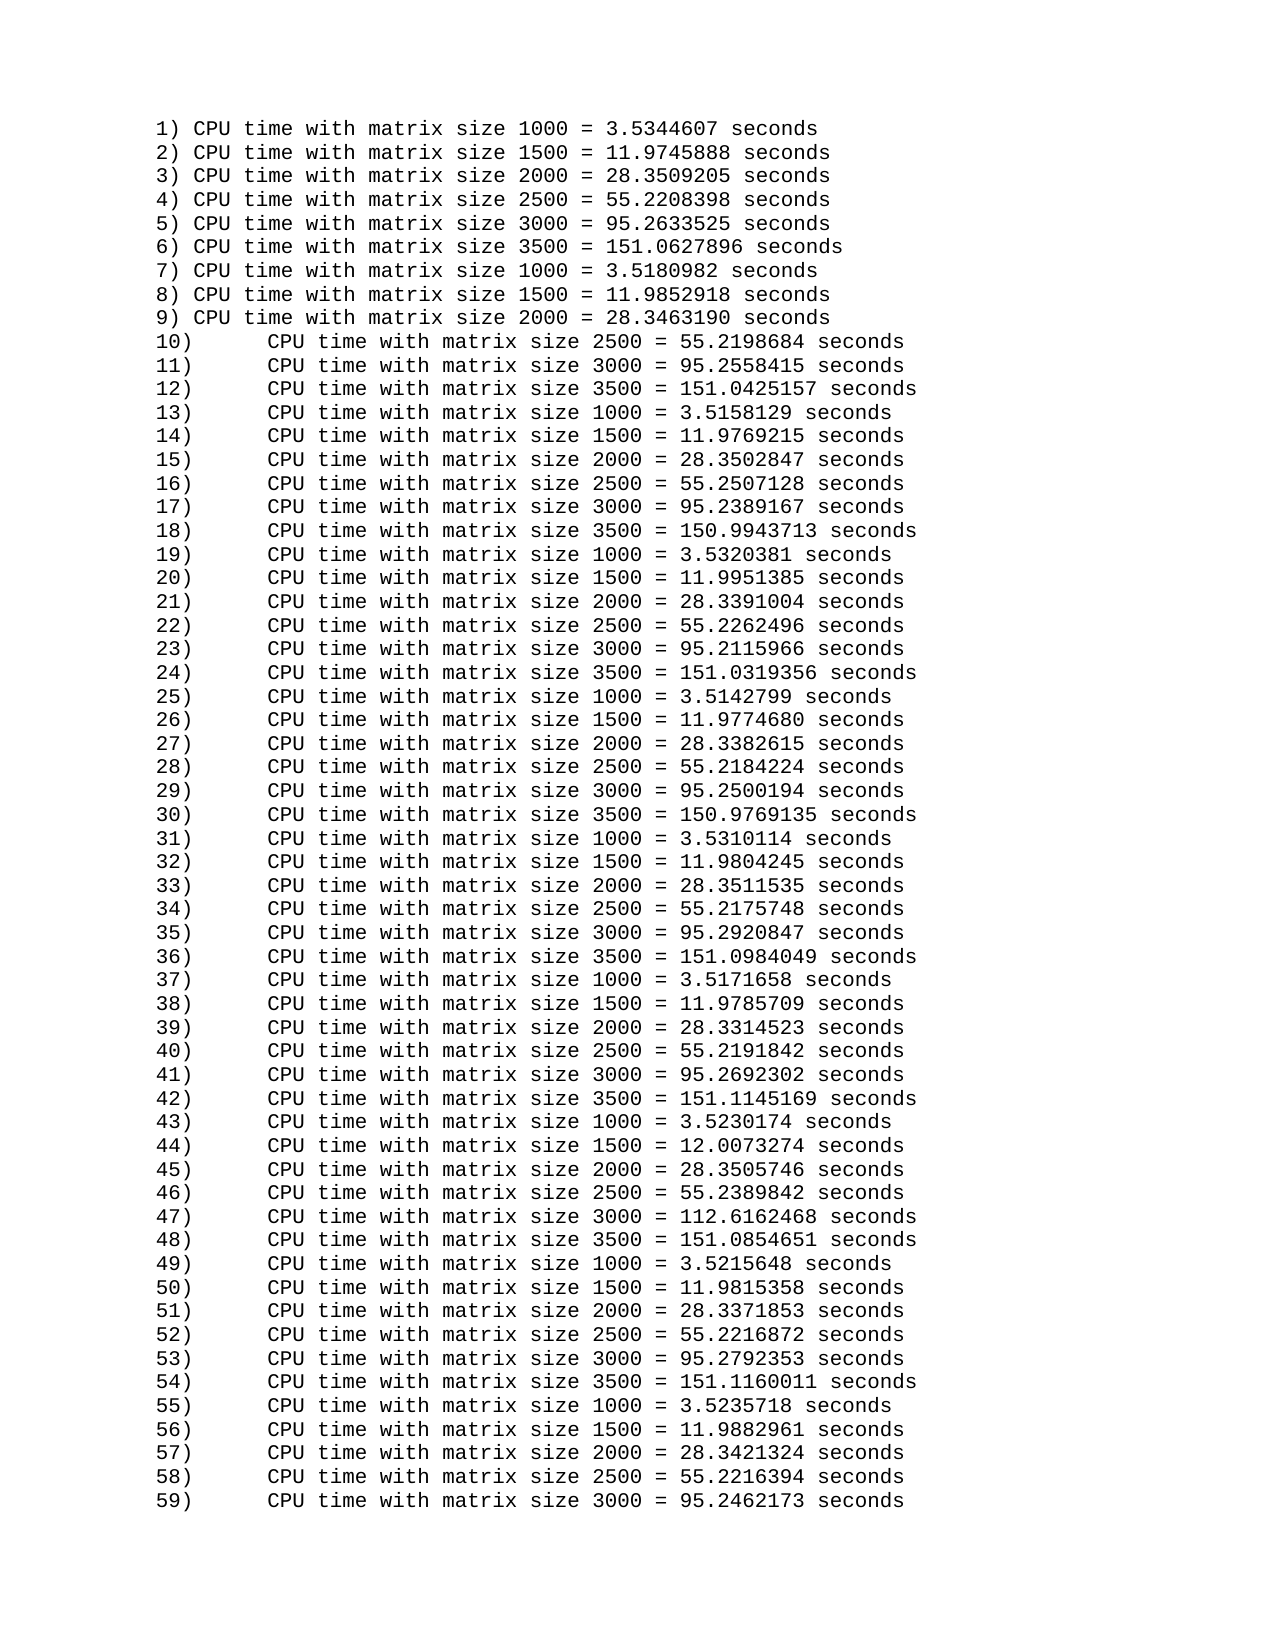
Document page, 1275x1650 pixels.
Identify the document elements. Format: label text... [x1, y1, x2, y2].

list CPU time with matrix size 2500 = 55.2507128 seconds [156, 473, 1157, 496]
list CPU time with matrix size 1000 = 3.5171658 seconds [156, 969, 1157, 993]
list CPU time with matrix size 3500 = 151.0425157 seconds [156, 378, 1157, 402]
list CPU time with matrix size 1000 = 3.5180982 seconds [156, 260, 1157, 284]
list CPU time with matrix size 3500 = 150.9943713 seconds [156, 520, 1157, 544]
list CPU time with matrix size 3000 = 95.2389167 seconds [156, 496, 1157, 520]
list CPU time with matrix size 2000 = 28.3421324 seconds [156, 1442, 1157, 1466]
list CPU time with matrix size 3000 = 95.2115966 seconds [156, 638, 1157, 662]
list CPU time with matrix size 1500 = 11.9951385 seconds [156, 567, 1157, 591]
list CPU time with matrix size 2500 = 55.2191842 seconds [156, 1040, 1157, 1064]
list CPU time with matrix size 1500 = 11.9882961 seconds [156, 1419, 1157, 1442]
list CPU time with matrix size 2000 = 28.3391004 seconds [156, 591, 1157, 615]
list CPU time with matrix size 2000 = 28.3511535 seconds [156, 875, 1157, 898]
list CPU time with matrix size 2500 = 55.2262496 seconds [156, 615, 1157, 638]
list CPU time with matrix size 2500 = 55.2184224 seconds [156, 757, 1157, 780]
list CPU time with matrix size 1500 = 11.9774680 seconds [156, 709, 1157, 733]
list CPU time with matrix size 3500 = 151.0854651 seconds [156, 1229, 1157, 1253]
list CPU time with matrix size 1500 = 11.9815358 seconds [156, 1277, 1157, 1300]
list CPU time with matrix size 1000 = 3.5320381 seconds [156, 544, 1157, 567]
list CPU time with matrix size 2000 = 28.3505746 seconds [156, 1158, 1157, 1182]
list CPU time with matrix size 2500 = 55.2389842 seconds [156, 1182, 1157, 1206]
list CPU time with matrix size 2000 = 28.3502847 seconds [156, 449, 1157, 473]
list CPU time with matrix size 3000 = 95.2633525 seconds [156, 213, 1157, 236]
list CPU time with matrix size 3500 = 151.1145169 seconds [156, 1088, 1157, 1111]
list CPU time with matrix size 3000 = 95.2692302 seconds [156, 1064, 1157, 1088]
list CPU time with matrix size 1000 = 3.5344607 seconds [156, 118, 1157, 142]
list CPU time with matrix size 1000 = 3.5158129 seconds [156, 402, 1157, 426]
list CPU time with matrix size 1500 = 11.9785709 seconds [156, 993, 1157, 1017]
list CPU time with matrix size 2500 = 55.2208398 seconds [156, 189, 1157, 213]
list CPU time with matrix size 2000 = 28.3314523 seconds [156, 1017, 1157, 1040]
list CPU time with matrix size 1500 = 11.9745888 seconds [156, 142, 1157, 165]
list CPU time with matrix size 2000 = 28.3382615 seconds [156, 733, 1157, 757]
list CPU time with matrix size 2000 = 28.3509205 seconds [156, 165, 1157, 189]
list CPU time with matrix size 1500 = 11.9769215 seconds [156, 426, 1157, 449]
list CPU time with matrix size 1000 = 3.5310114 seconds [156, 827, 1157, 851]
list CPU time with matrix size 2000 = 28.3371853 seconds [156, 1300, 1157, 1324]
list CPU time with matrix size 2500 = 55.2216394 seconds [156, 1466, 1157, 1489]
list CPU time with matrix size 3500 = 151.0984049 seconds [156, 946, 1157, 969]
list CPU time with matrix size 1000 = 3.5215648 seconds [156, 1253, 1157, 1277]
list CPU time with matrix size 3000 = 95.2500194 seconds [156, 780, 1157, 804]
list CPU time with matrix size 1500 = 11.9804245 seconds [156, 851, 1157, 875]
list CPU time with matrix size 2500 = 55.2216872 seconds [156, 1324, 1157, 1348]
list CPU time with matrix size 2000 = 28.3463190 seconds [156, 307, 1157, 331]
list CPU time with matrix size 1000 = 3.5230174 seconds [156, 1111, 1157, 1135]
list CPU time with matrix size 3000 = 95.2792353 seconds [156, 1348, 1157, 1371]
list CPU time with matrix size 3000 = 112.6162468 seconds [156, 1206, 1157, 1229]
list CPU time with matrix size 3000 = 95.2920847 seconds [156, 922, 1157, 946]
list CPU time with matrix size 3500 = 151.0627896 seconds [156, 236, 1157, 260]
list CPU time with matrix size 3000 = 95.2558415 seconds [156, 354, 1157, 378]
list CPU time with matrix size 1500 = 12.0073274 seconds [156, 1135, 1157, 1158]
list CPU time with matrix size 2500 = 55.2198684 seconds [156, 331, 1157, 354]
list CPU time with matrix size 1000 = 3.5142799 seconds [156, 686, 1157, 709]
list CPU time with matrix size 3500 = 150.9769135 seconds [156, 804, 1157, 827]
list CPU time with matrix size 3500 = 151.0319356 seconds [156, 662, 1157, 686]
list CPU time with matrix size 2500 = 55.2175748 seconds [156, 898, 1157, 922]
list CPU time with matrix size 3000 = 95.2462173 seconds [156, 1489, 1157, 1513]
list CPU time with matrix size 3500 = 151.1160011 seconds [156, 1371, 1157, 1395]
list CPU time with matrix size 1500 = 11.9852918 seconds [156, 284, 1157, 307]
list CPU time with matrix size 1000 = 3.5235718 seconds [156, 1395, 1157, 1419]
